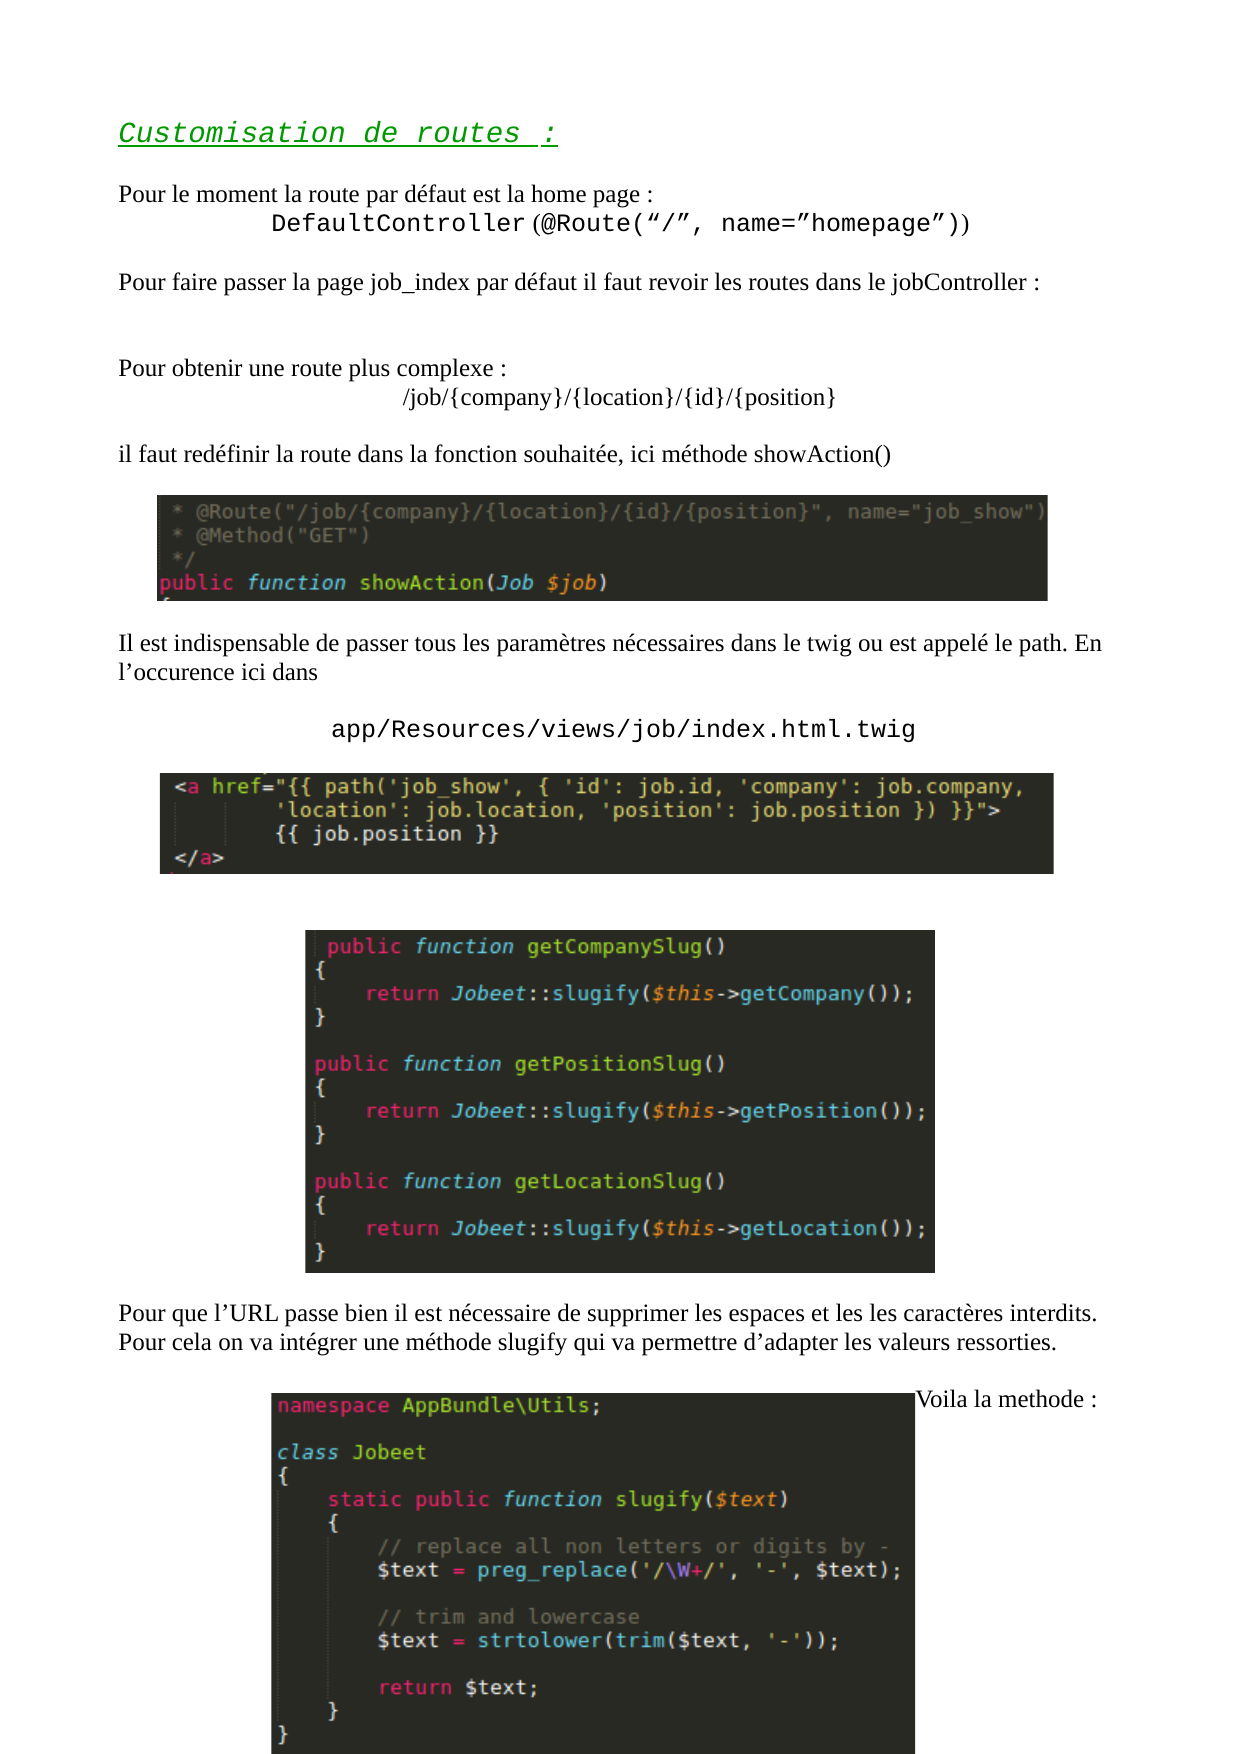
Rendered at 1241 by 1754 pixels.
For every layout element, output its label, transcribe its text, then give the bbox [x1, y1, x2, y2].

picture [159, 773, 1054, 874]
text DefaultController (@Route(“/”, name=”homepage”)) [118, 208, 1122, 239]
text Pour obtenir une route plus complexe : [118, 353, 1122, 382]
text Il est indispensable de passer tous les paramètres nécessaires dans le twig ou est appelé le path. En l’occurence ici dans [118, 628, 1122, 686]
picture [305, 930, 935, 1273]
text Voila la methode : [118, 1384, 1122, 1413]
text Customisation de routes : [118, 118, 1122, 151]
text Pour le moment la route par défaut est la home page : [118, 179, 1122, 208]
picture [157, 495, 1048, 601]
picture [271, 1393, 915, 1754]
text Pour que l’URL passe bien il est nécessaire de supprimer les espaces et les les caractères interdits. Pour cela on va intégrer une méthode slugify qui va permettre d’adapter les valeurs ressorties. [118, 1298, 1122, 1356]
text /job/{company}/{location}/{id}/{position} [118, 382, 1122, 410]
text Pour faire passer la page job_index par défaut il faut revoir les routes dans le jobController : [118, 267, 1122, 296]
text app/Resources/views/job/index.html.twig [118, 714, 1122, 745]
text il faut redéfinir la route dans la fonction souhaitée, ici méthode showAction() [118, 439, 1122, 467]
